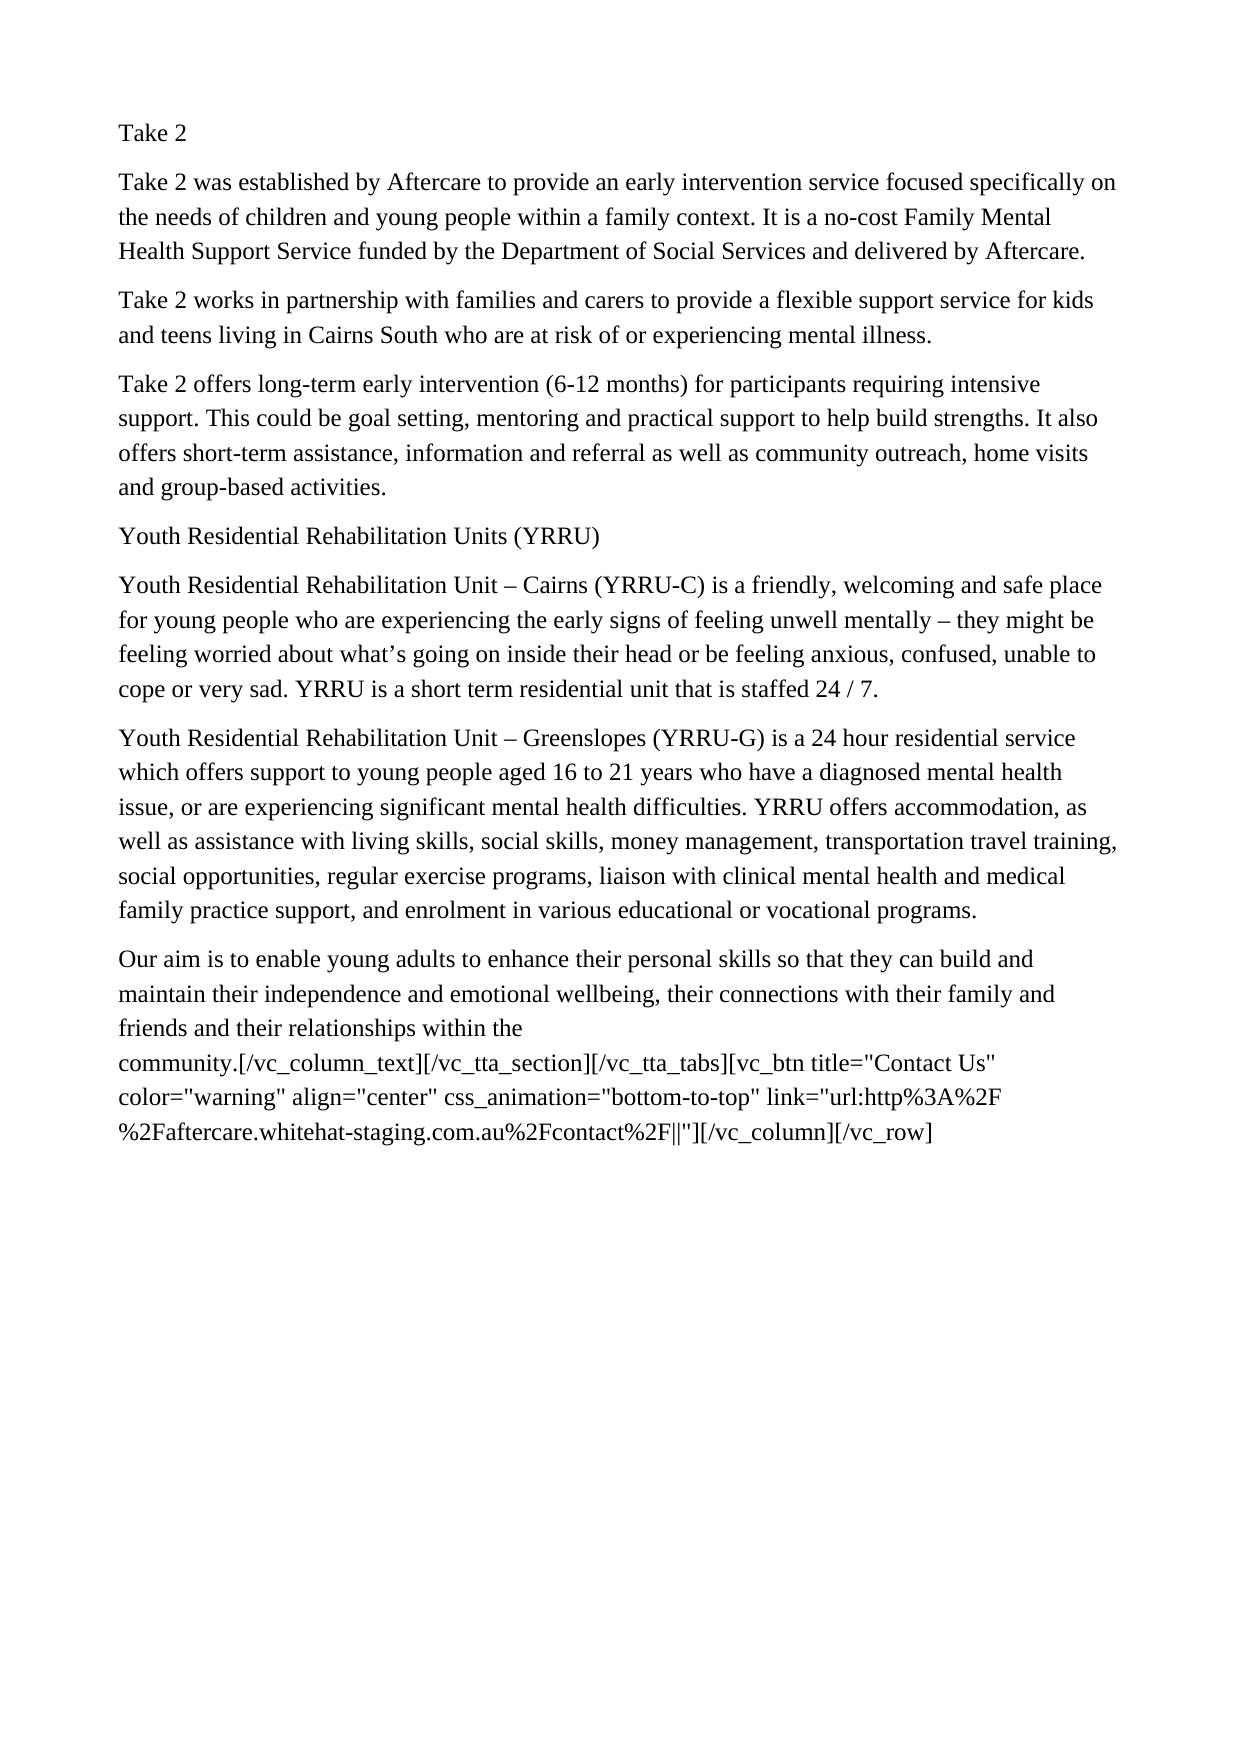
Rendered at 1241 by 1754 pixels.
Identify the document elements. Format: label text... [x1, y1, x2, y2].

text Youth Residential Rehabilitation Unit – Greenslopes (YRRU-G) is a 24 hour residential service which offers support to young people aged 16 to 21 years who have a diagnosed mental health issue, or are experiencing significant mental health difficulties. YRRU offers accommodation, as well as assistance with living skills, social skills, money management, transportation travel training, social opportunities, regular exercise programs, liaison with clinical mental health and medical family practice support, and enrolment in various educational or vocational programs. [118, 723, 1122, 924]
text Take 2 [118, 118, 1122, 147]
text Youth Residential Rehabilitation Unit – Cairns (YRRU-C) is a friendly, welcoming and safe place for young people who are experiencing the early signs of feeling unwell mentally – they might be feeling worried about what’s going on inside their head or be feeling anxious, confused, unable to cope or very sad. YRRU is a short term residential unit that is staffed 24 / 7. [118, 570, 1122, 702]
text Take 2 offers long-term early intervention (6-12 months) for participants requiring intensive support. This could be goal setting, mentoring and practical support to help build strengths. It also offers short-term assistance, information and referral as well as community outreach, home visits and group-based activities. [118, 369, 1122, 501]
text Youth Residential Rehabilitation Units (YRRU) [118, 521, 1122, 550]
text Our aim is to enable young adults to enhance their personal skills so that they can build and maintain their independence and emotional wellbeing, their connections with their family and friends and their relationships within the community.[/vc_column_text][/vc_tta_section][/vc_tta_tabs][vc_btn title="Contact Us" color="warning" align="center" css_animation="bottom-to-top" link="url:http%3A%2F%2Faftercare.whitehat-staging.com.au%2Fcontact%2F||"][/vc_column][/vc_row] [118, 944, 1122, 1145]
text Take 2 works in partnership with families and carers to provide a flexible support service for kids and teens living in Cairns South who are at risk of or experiencing mental illness. [118, 285, 1122, 348]
text Take 2 was established by Aftercare to provide an early intervention service focused specifically on the needs of children and young people within a family context. It is a no-cost Family Mental Health Support Service funded by the Department of Social Services and delivered by Aftercare. [118, 167, 1122, 265]
